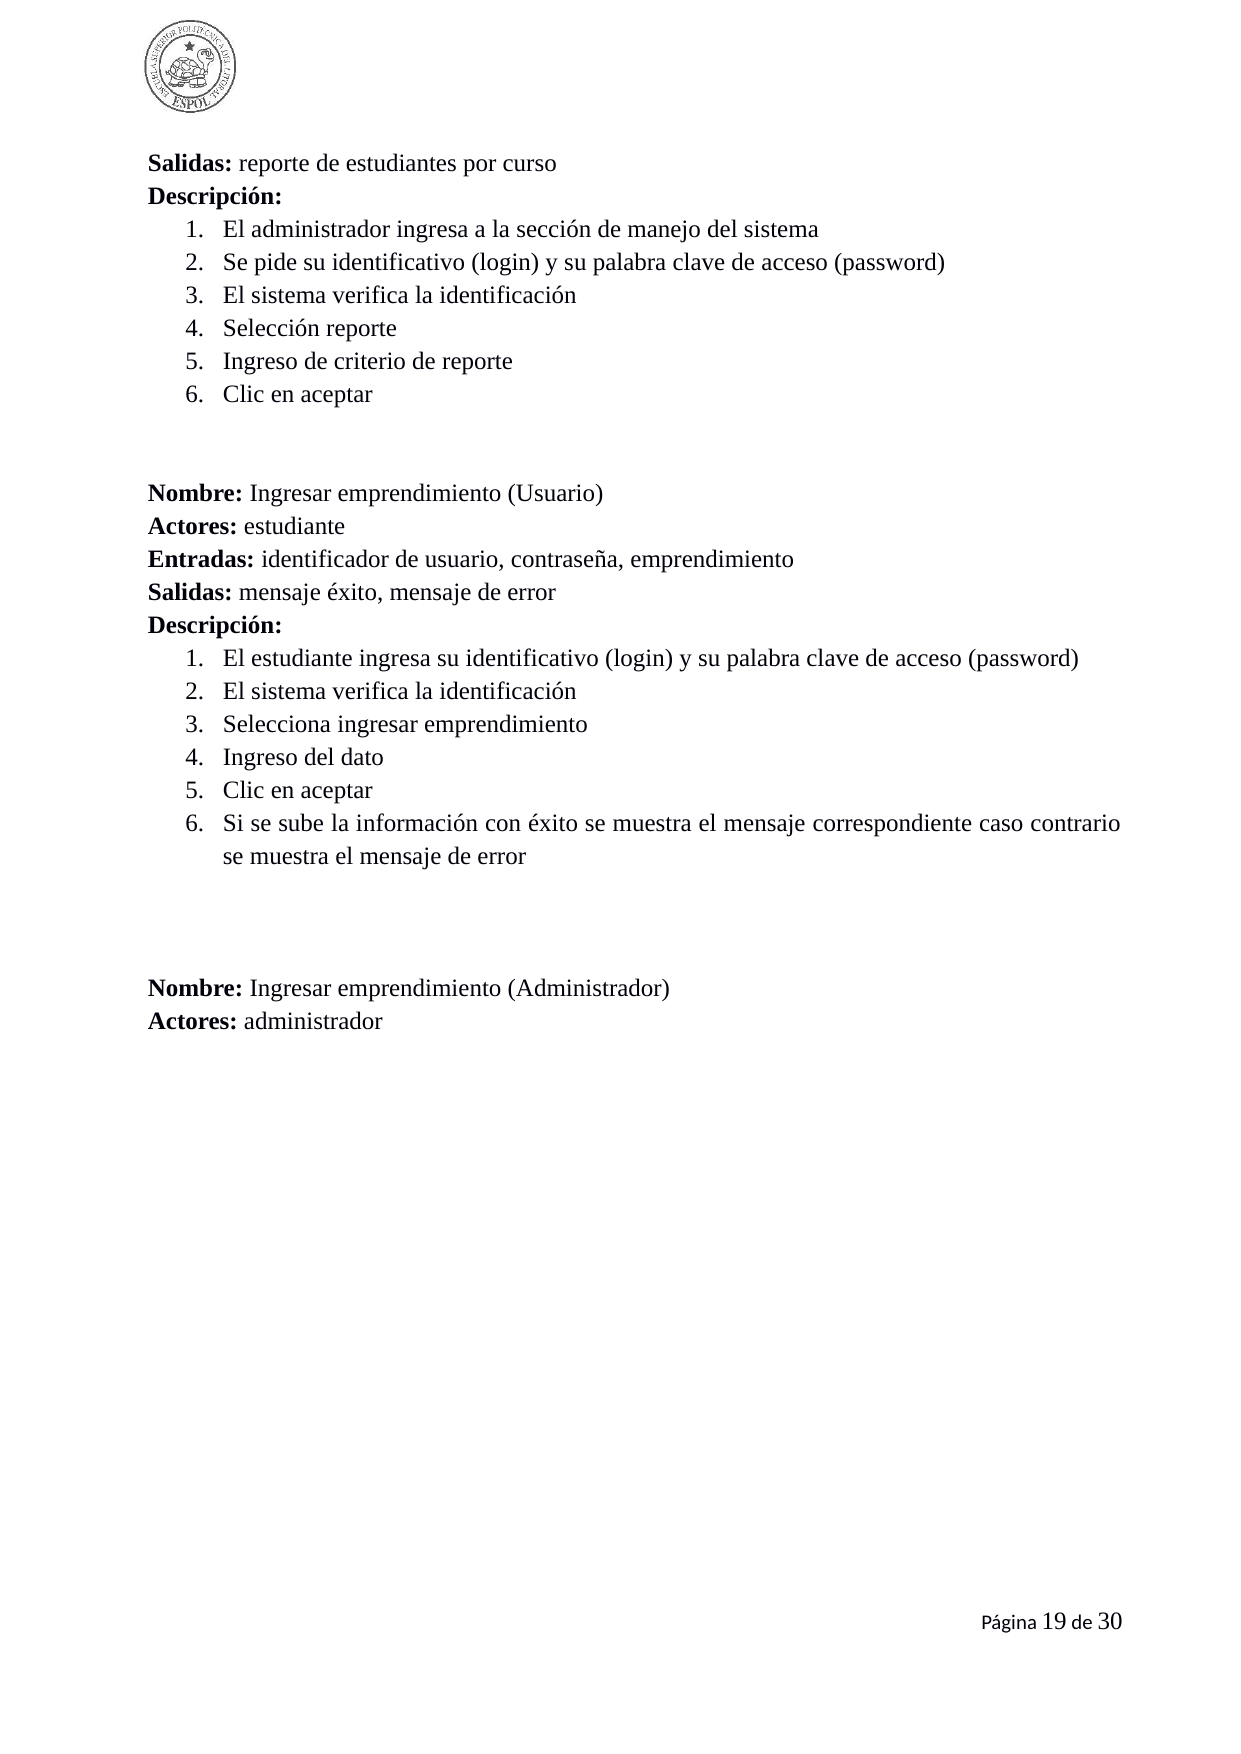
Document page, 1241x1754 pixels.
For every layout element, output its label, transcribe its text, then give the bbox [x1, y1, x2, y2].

text Descripción: [148, 181, 1122, 209]
list Ingreso de criterio de reporte [185, 346, 1122, 374]
list Si se sube la información con éxito se muestra el mensaje correspondiente caso contrario se muestra el mensaje de error [185, 808, 1122, 870]
text Actores: administrador [148, 1006, 1122, 1035]
list Selecciona ingresar emprendimiento [185, 709, 1122, 738]
text Nombre: Ingresar emprendimiento (Administrador) [148, 973, 1122, 1002]
list Clic en aceptar [185, 775, 1122, 804]
list El administrador ingresa a la sección de manejo del sistema [185, 214, 1122, 242]
text Nombre: Ingresar emprendimiento (Usuario) [148, 478, 1122, 507]
list El sistema verifica la identificación [185, 280, 1122, 308]
picture [142, 19, 238, 114]
text Descripción: [148, 610, 1122, 639]
text Actores: estudiante [148, 511, 1122, 540]
list Ingreso del dato [185, 742, 1122, 771]
list El sistema verifica la identificación [185, 676, 1122, 705]
list El estudiante ingresa su identificativo (login) y su palabra clave de acceso (password) [185, 643, 1122, 672]
list Clic en aceptar [185, 379, 1122, 408]
list Se pide su identificativo (login) y su palabra clave de acceso (password) [185, 247, 1122, 276]
list Selección reporte [185, 313, 1122, 342]
text Salidas: mensaje éxito, mensaje de error [148, 577, 1122, 606]
text Entradas: identificador de usuario, contraseña, emprendimiento [148, 544, 1122, 573]
text Salidas: reporte de estudiantes por curso [148, 148, 1122, 176]
